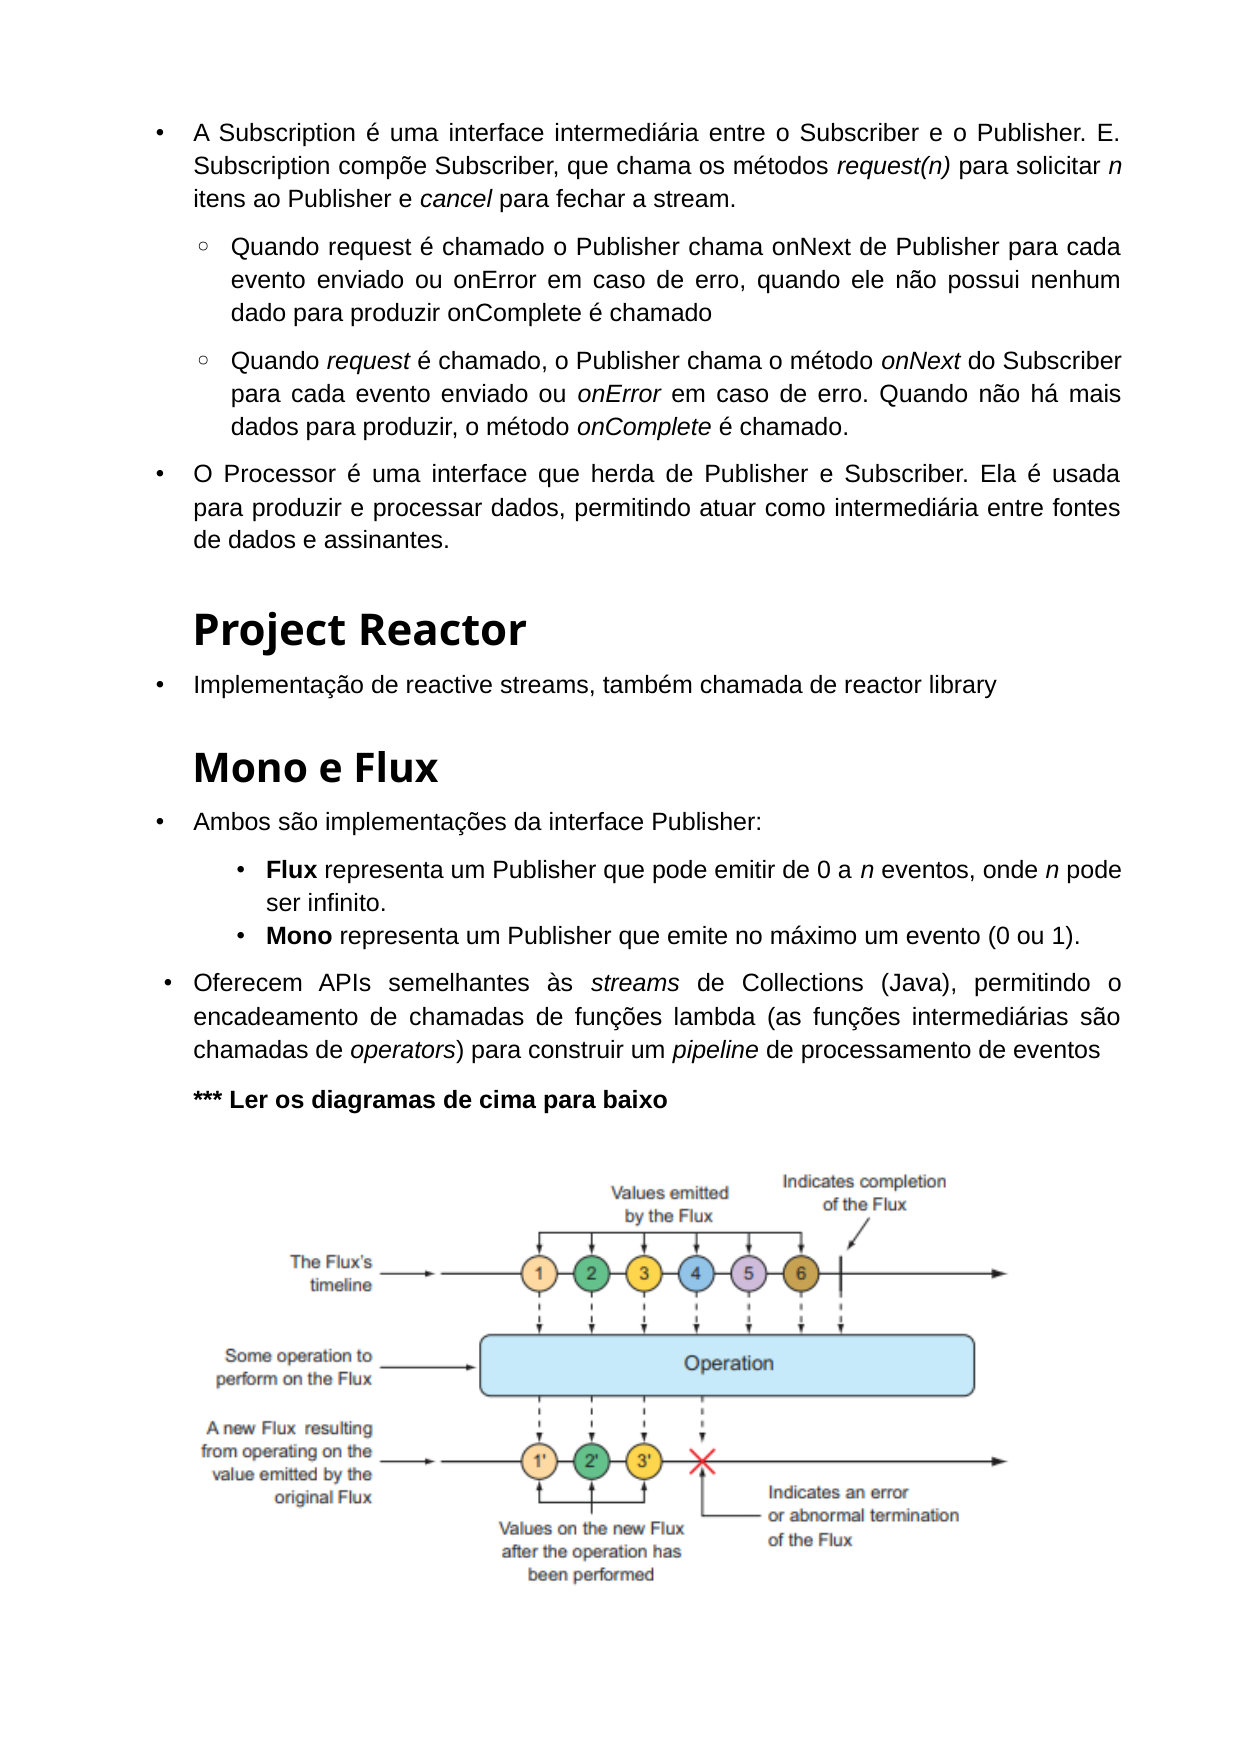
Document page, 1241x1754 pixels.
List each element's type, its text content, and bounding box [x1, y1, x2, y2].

list Flux representa um Publisher que pode emitir de 0 a n eventos, onde n pode ser infinito. [236, 854, 1122, 916]
picture [125, 1150, 1115, 1604]
list *** Ler os diagramas de cima para baixo [156, 1085, 1122, 1114]
list Ambos são implementações da interface Publisher: [156, 807, 1122, 836]
list Quando request é chamado, o Publisher chama o método onNext do Subscriber para cada evento enviado ou onError em caso de erro. Quando não há mais dados para produzir, o método onComplete é chamado. [193, 346, 1122, 441]
subtitle Project Reactor [118, 598, 1122, 658]
list Oferecem APIs semelhantes às streams de Collections (Java), permitindo o encadeamento de chamadas de funções lambda (as funções intermediárias são chamadas de operators) para construir um pipeline de processamento de eventos [164, 968, 1122, 1063]
subtitle Mono e Flux [118, 739, 1122, 794]
list Implementação de reactive streams, também chamada de reactor library [156, 670, 1122, 699]
list Mono representa um Publisher que emite no máximo um evento (0 ou 1). [236, 921, 1122, 949]
list O Processor é uma interface que herda de Publisher e Subscriber. Ela é usada para produzir e processar dados, permitindo atuar como intermediária entre fontes de dados e assinantes. [156, 459, 1122, 554]
list A Subscription é uma interface intermediária entre o Subscriber e o Publisher. E. Subscription compõe Subscriber, que chama os métodos request(n) para solicitar n itens ao Publisher e cancel para fechar a stream. [156, 118, 1122, 213]
list Quando request é chamado o Publisher chama onNext de Publisher para cada evento enviado ou onError em caso de erro, quando ele não possui nenhum dado para produzir onComplete é chamado [193, 232, 1122, 327]
